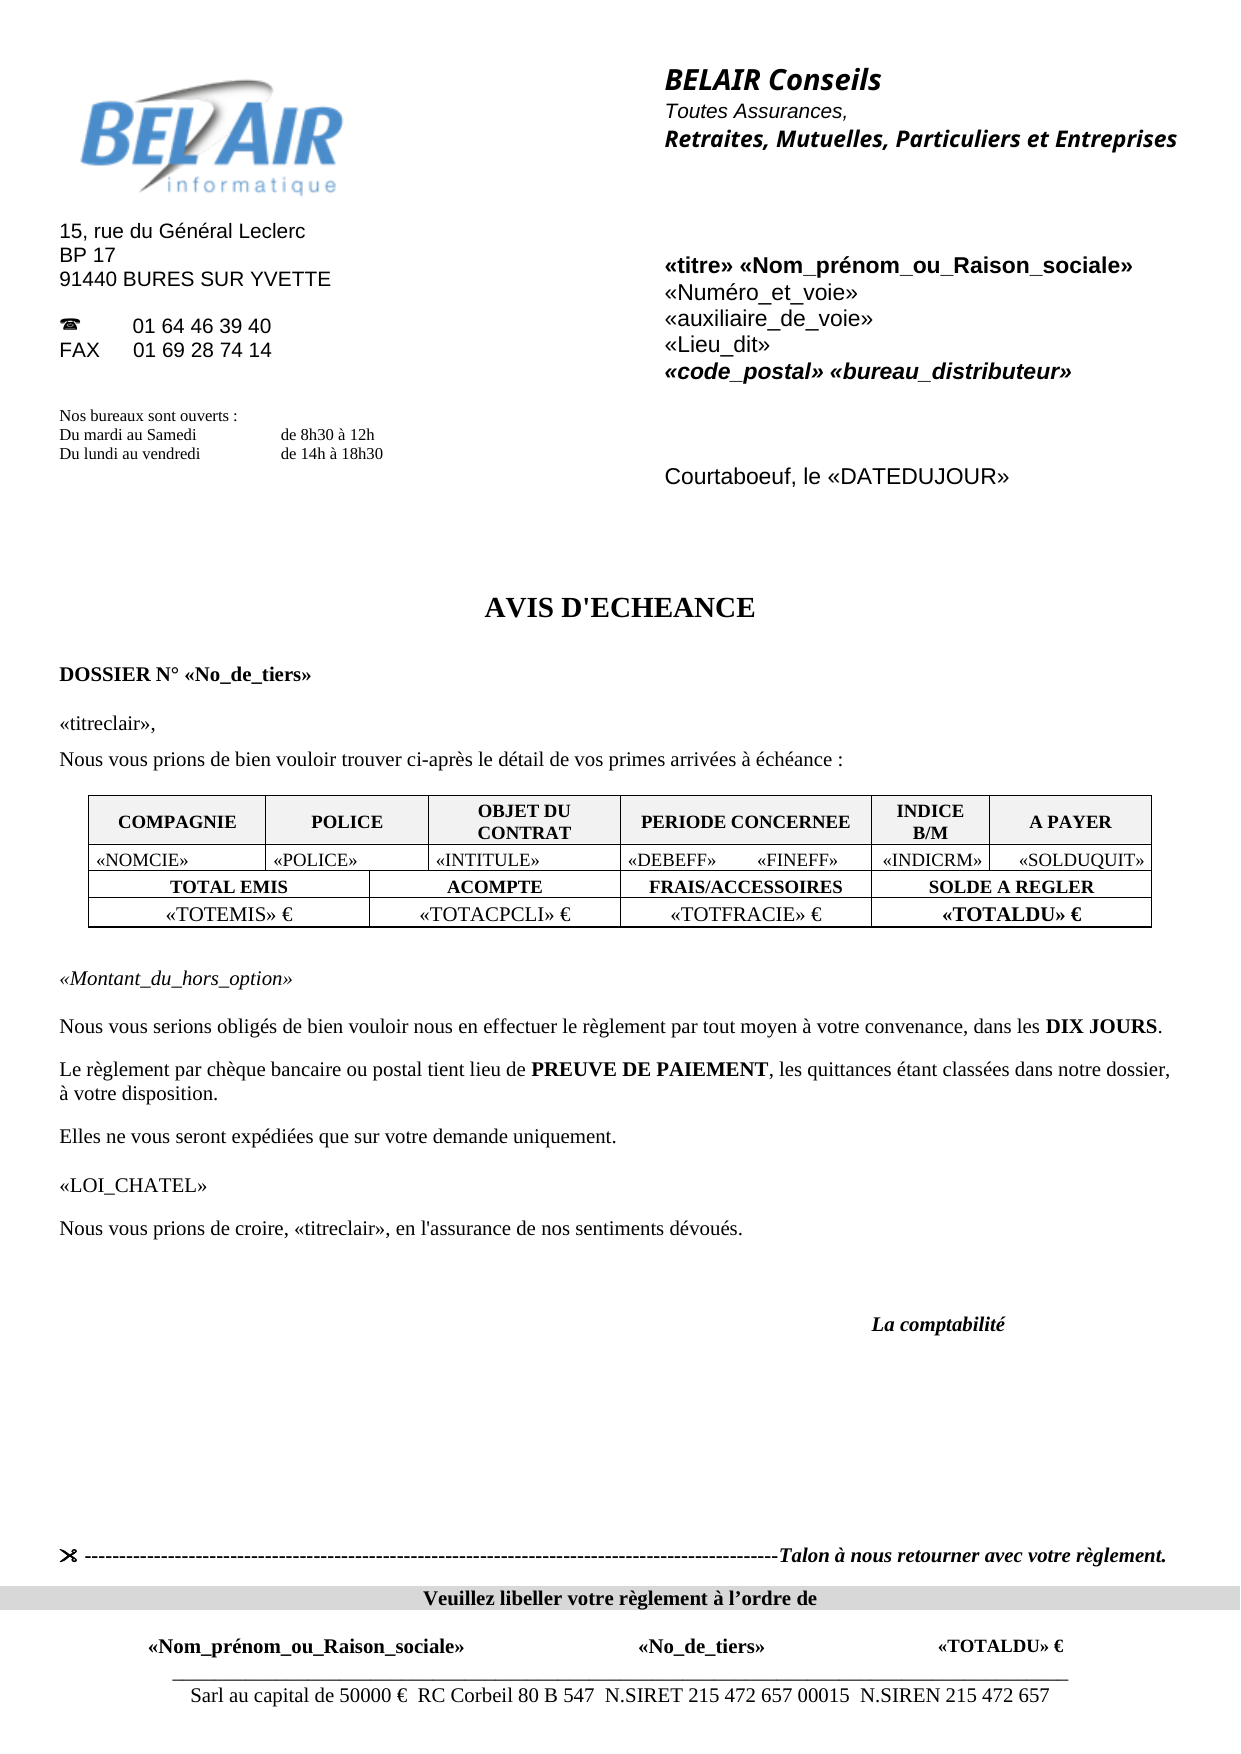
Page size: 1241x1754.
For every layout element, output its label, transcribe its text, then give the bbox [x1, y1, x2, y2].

subtitle DOSSIER N° «No_de_tiers» [59, 662, 1181, 686]
text «LOI_CHATEL» [59, 1172, 1181, 1197]
text FAX 01 69 28 74 14 [59, 338, 532, 362]
table_cell «INDICRM» [872, 845, 989, 870]
table_cell «DEBEFF» [621, 845, 723, 870]
text «code_postal» «bureau_distributeur» [664, 358, 1181, 384]
text «Montant_du_hors_option» [59, 966, 1181, 990]
table_cell «TOTACPCLI» € [370, 898, 620, 926]
table_cell «FINEFF» [724, 845, 871, 870]
subtitle A [59, 643, 1181, 662]
text Elles ne vous seront expédiées que sur votre demande uniquement. [59, 1124, 1181, 1148]
table_cell «INTITULE» [429, 845, 620, 870]
text Nous vous serions obligés de bien vouloir nous en effectuer le règlement par tout moyen à votre convenance, dans les DIX JOURS. [59, 1014, 1181, 1038]
text Le règlement par chèque bancaire ou postal tient lieu de PREUVE DE PAIEMENT, les quittances étant classées dans notre dossier, à votre disposition. [59, 1057, 1181, 1105]
table_cell «TOTALDU» € [872, 898, 1151, 926]
text 15, rue du Général Leclerc [59, 218, 532, 242]
text Nous vous prions de croire, «titreclair», en l'assurance de nos sentiments dévoués. [59, 1216, 1181, 1240]
table_cell «POLICE» [266, 845, 428, 870]
table_cell «TOTFRACIE» € [621, 898, 871, 926]
text Du mardi au Samedi de 8h30 à 12h [59, 424, 532, 444]
text BP 17 [59, 242, 532, 266]
text BELAIR Conseils [664, 59, 1181, 99]
text Nos bureaux sont ouverts : [59, 405, 532, 424]
text La comptabilité [798, 1312, 1181, 1336]
list 01 64 46 39 40 [59, 314, 532, 338]
text «titre» «Nom_prénom_ou_Raison_sociale» [664, 252, 1181, 278]
text «auxiliaire_de_voie» [664, 305, 1181, 331]
text Retraites, Mutuelles, Particuliers et Entreprises [664, 123, 1181, 154]
table_cell TOTAL EMIS [89, 871, 369, 897]
text Courtaboeuf, le «DATEDUJOUR» [664, 463, 1181, 489]
table_cell «TOTEMIS» € [89, 898, 369, 926]
table_cell FRAIS/ACCESSOIRES [621, 871, 871, 897]
picture [59, 59, 364, 219]
table_cell ACOMPTE [370, 871, 620, 897]
text «Lieu_dit» [664, 331, 1181, 358]
text Du lundi au vendredi de 14h à 18h30 [59, 444, 532, 463]
text 91440 BURES SUR YVETTE [59, 266, 532, 290]
table_header OBJET DU CONTRAT [429, 796, 620, 843]
table_header POLICE [266, 796, 428, 843]
table_cell «SOLDUQUIT» [990, 845, 1151, 870]
table_header A PAYER [990, 796, 1151, 843]
table_cell SOLDE A REGLER [872, 871, 1151, 897]
text «titreclair», [59, 711, 1181, 734]
subtitle Nous vous prions de bien vouloir trouver ci-après le détail de vos primes arrivées à échéance : [59, 747, 1181, 771]
subtitle AVIS D'ECHEANCE [59, 591, 1181, 624]
text Toutes Assurances, [664, 99, 1181, 123]
table_header PERIODE CONCERNEE [621, 796, 871, 843]
table_header INDICE B/M [872, 796, 989, 843]
table_cell «NOMCIE» [89, 845, 265, 870]
text «Numéro_et_voie» [664, 278, 1181, 305]
table_header COMPAGNIE [89, 796, 265, 843]
